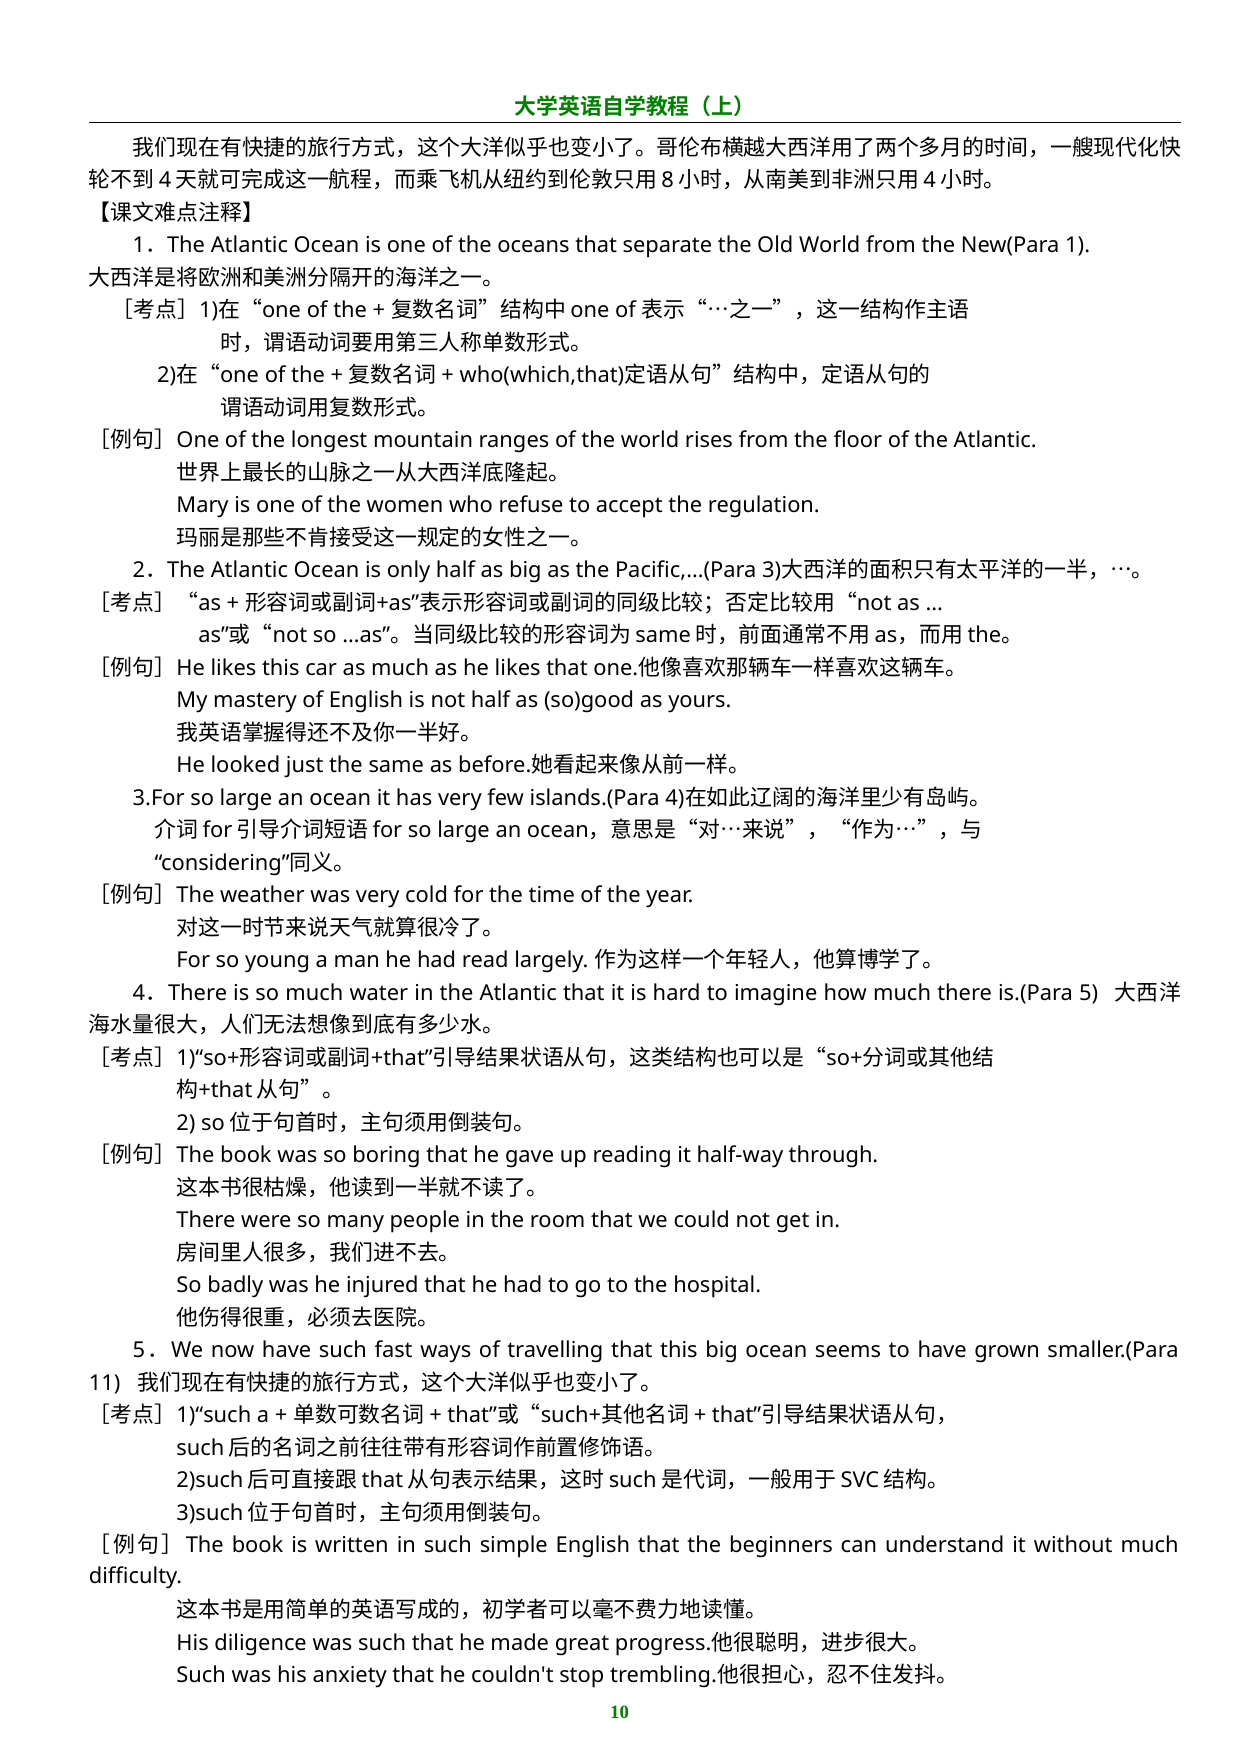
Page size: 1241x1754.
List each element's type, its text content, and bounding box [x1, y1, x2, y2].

text such后的名词之前往往带有形容词作前置修饰语。 2)such后可直接跟that从句表示结果，这时such是代词，一般用于SVC结构。 3)such位于句首时，主句须用倒装句。 ［例句］The book is written in such simple English that the beginners can understand it without much difficulty. 这本书是用简单的英语写成的，初学者可以毫不费力地读懂。 His diligence was such that he made great progress.他很聪明，进步很大。 Such was his anxiety that he couldn't stop trembling.他很担心，忍不住发抖。 [89, 1429, 1181, 1689]
text 1．The Atlantic Ocean is one of the oceans that separate the Old World from the New(Para 1). 大西洋是将欧洲和美洲分隔开的海洋之一。 ［考点］1)在“one of the + 复数名词”结构中one of 表示“…之一”，这一结构作主语 [89, 227, 1181, 324]
text 3.For so large an ocean it has very few islands.(Para 4)在如此辽阔的海洋里少有岛屿。 [89, 779, 1181, 812]
text 5．We now have such fast ways of travelling that this big ocean seems to have grown smaller.(Para 11) 我们现在有快捷的旅行方式，这个大洋似乎也变小了。 ［考点］1)“such a + 单数可数名词 + that”或“such+其他名词 + that”引导结果状语从句， [89, 1332, 1181, 1429]
text 我们现在有快捷的旅行方式，这个大洋似乎也变小了。哥伦布横越大西洋用了两个多月的时间，一艘现代化快轮不到4天就可完成这一航程，而乘飞机从纽约到伦敦只用8小时，从南美到非洲只用4小时。 [89, 129, 1181, 194]
text 介词for引导介词短语for so large an ocean，意思是“对…来说”，“作为…”，与 [89, 812, 1181, 844]
text 【课文难点注释】 [89, 194, 1181, 227]
text ［例句］He likes this car as much as he likes that one.他像喜欢那辆车一样喜欢这辆车。 My mastery of English is not half as (so)good as yours. 我英语掌握得还不及你一半好。 He looked just the same as before.她看起来像从前一样。 [89, 649, 1181, 779]
text 构+that从句”。 2) so位于句首时，主句须用倒装句。 ［例句］The book was so boring that he gave up reading it half-way through. 这本书很枯燥，他读到一半就不读了。 There were so many people in the room that we could not get in. 房间里人很多，我们进不去。 So badly was he injured that he had to go to the hospital. 他伤得很重，必须去医院。 [89, 1072, 1181, 1332]
text “considering”同义。 ［例句］The weather was very cold for the time of the year. 对这一时节来说天气就算很冷了。 For so young a man he had read largely. 作为这样一个年轻人，他算博学了。 [89, 844, 1181, 974]
text 4．There is so much water in the Atlantic that it is hard to imagine how much there is.(Para 5) 大西洋海水量很大，人们无法想像到底有多少水。 ［考点］1)“so+形容词或副词+that”引导结果状语从句，这类结构也可以是“so+分词或其他结 [89, 974, 1181, 1072]
text 谓语动词用复数形式。 ［例句］One of the longest mountain ranges of the world rises from the floor of the Atlantic. 世界上最长的山脉之一从大西洋底隆起。 Mary is one of the women who refuse to accept the regulation. 玛丽是那些不肯接受这一规定的女性之一。 [89, 389, 1181, 552]
text as”或“not so …as”。当同级比较的形容词为same时，前面通常不用as，而用the。 [89, 617, 1181, 649]
text 2．The Atlantic Ocean is only half as big as the Pacific,…(Para 3)大西洋的面积只有太平洋的一半，…。 ［考点］“as + 形容词或副词+as”表示形容词或副词的同级比较；否定比较用“not as … [89, 552, 1181, 617]
text 时，谓语动词要用第三人称单数形式。 2)在“one of the + 复数名词 + who(which,that)定语从句”结构中，定语从句的 [89, 324, 1181, 389]
